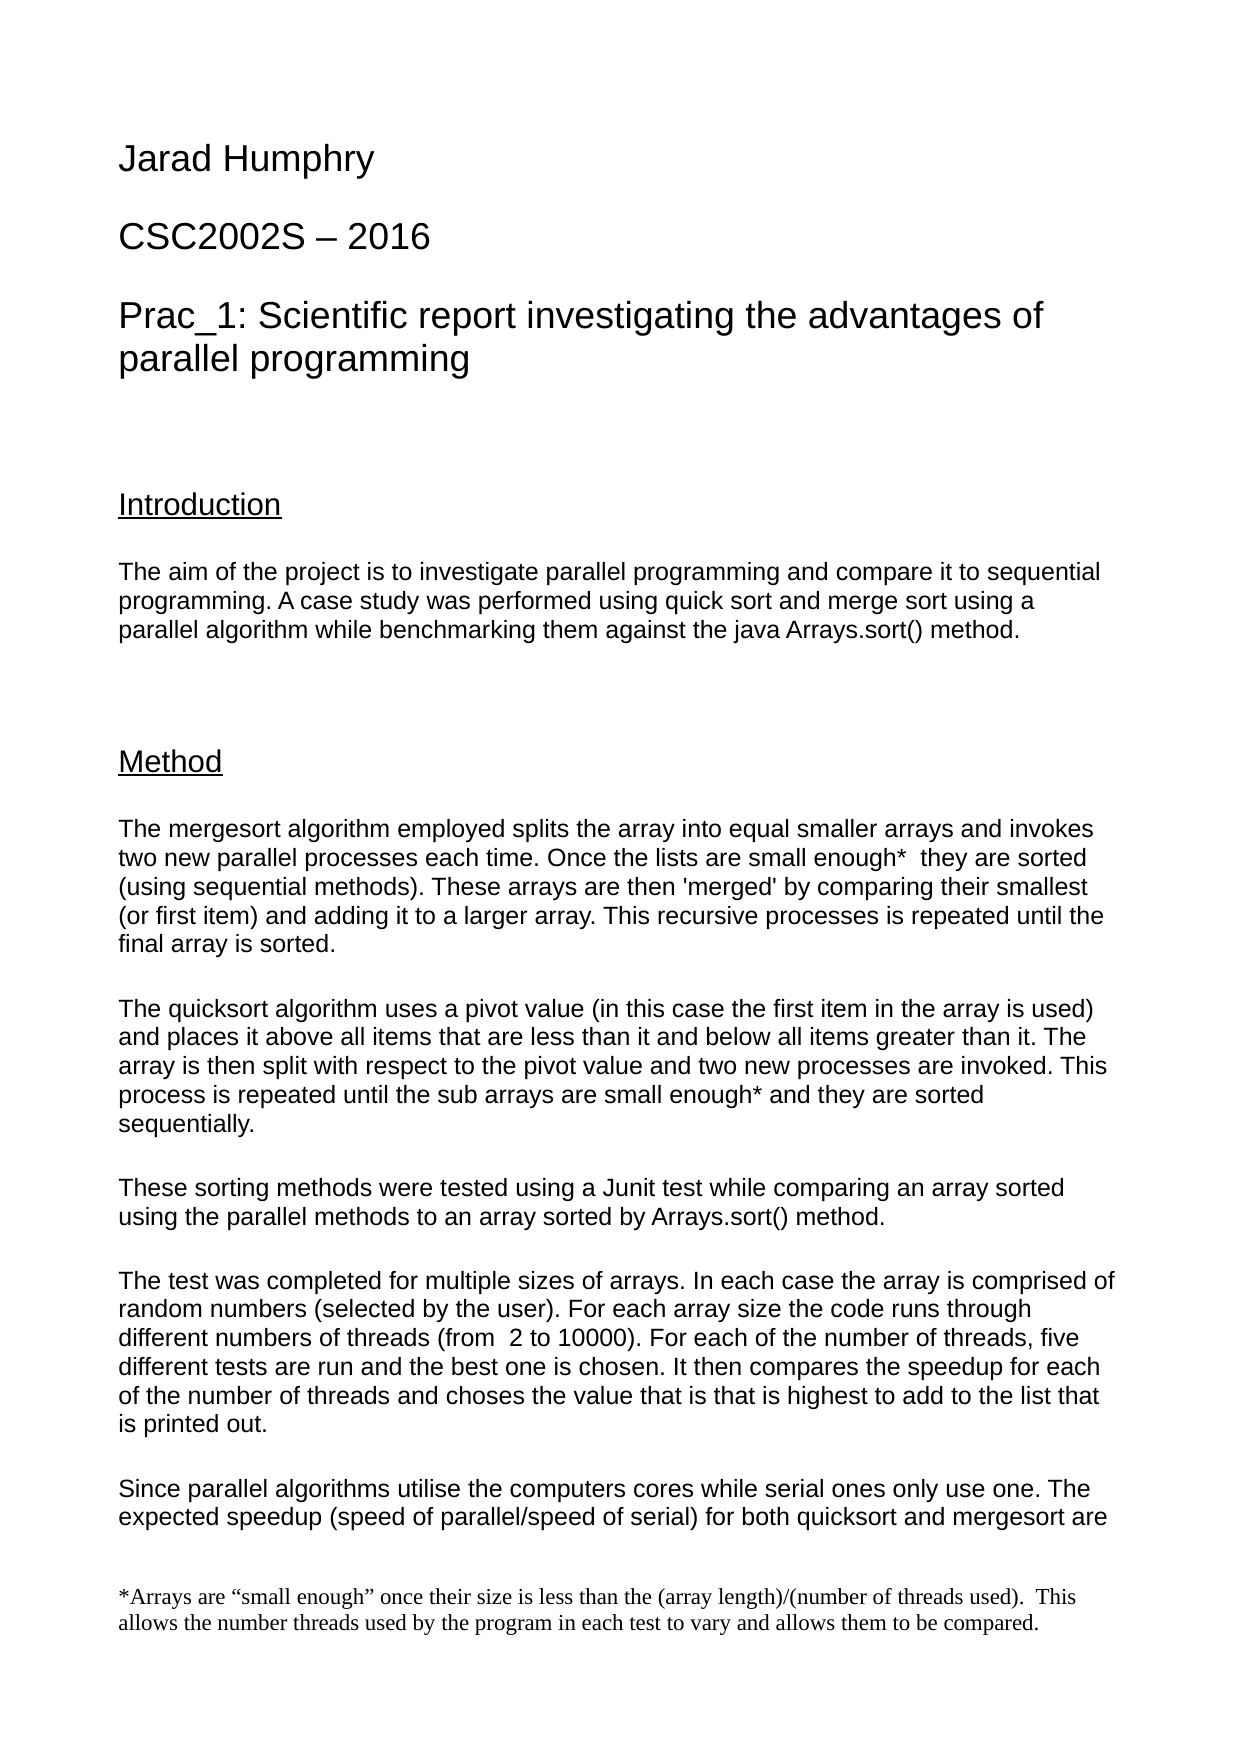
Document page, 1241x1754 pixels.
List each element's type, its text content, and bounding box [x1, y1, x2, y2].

text Since parallel algorithms utilise the computers cores while serial ones only use one. The expected speedup (speed of parallel/speed of serial) for both quicksort and mergesort are [118, 1474, 1122, 1531]
text Method [118, 743, 1122, 779]
text The test was completed for multiple sizes of arrays. In each case the array is comprised of random numbers (selected by the user). For each array size the code runs through different numbers of threads (from 2 to 10000). For each of the number of threads, five different tests are run and the best one is chosen. It then compares the speedup for each of the number of threads and choses the value that is that is highest to add to the list that is printed out. [118, 1266, 1122, 1438]
text CSC2002S – 2016 [118, 214, 1122, 257]
text The quicksort algorithm uses a pivot value (in this case the first item in the array is used) and places it above all items that are less than it and below all items greater than it. The array is then split with respect to the pivot value and two new processes are invoked. This process is repeated until the sub arrays are small enough* and they are sorted sequentially. [118, 994, 1122, 1137]
text These sorting methods were tested using a Junit test while comparing an array sorted using the parallel methods to an array sorted by Arrays.sort() method. [118, 1173, 1122, 1230]
text Prac_1: Scientific report investigating the advantages of parallel programming [118, 293, 1122, 379]
text The aim of the project is to investigate parallel programming and compare it to sequential programming. A case study was performed using quick sort and merge sort using a parallel algorithm while benchmarking them against the java Arrays.sort() method. [118, 557, 1122, 643]
text The mergesort algorithm employed splits the array into equal smaller arrays and invokes two new parallel processes each time. Once the lists are small enough* they are sorted (using sequential methods). These arrays are then 'merged' by comparing their smallest (or first item) and adding it to a larger array. This recursive processes is repeated until the final array is sorted. [118, 814, 1122, 958]
text Jarad Humphry [118, 136, 1122, 179]
text Introduction [118, 486, 1122, 522]
